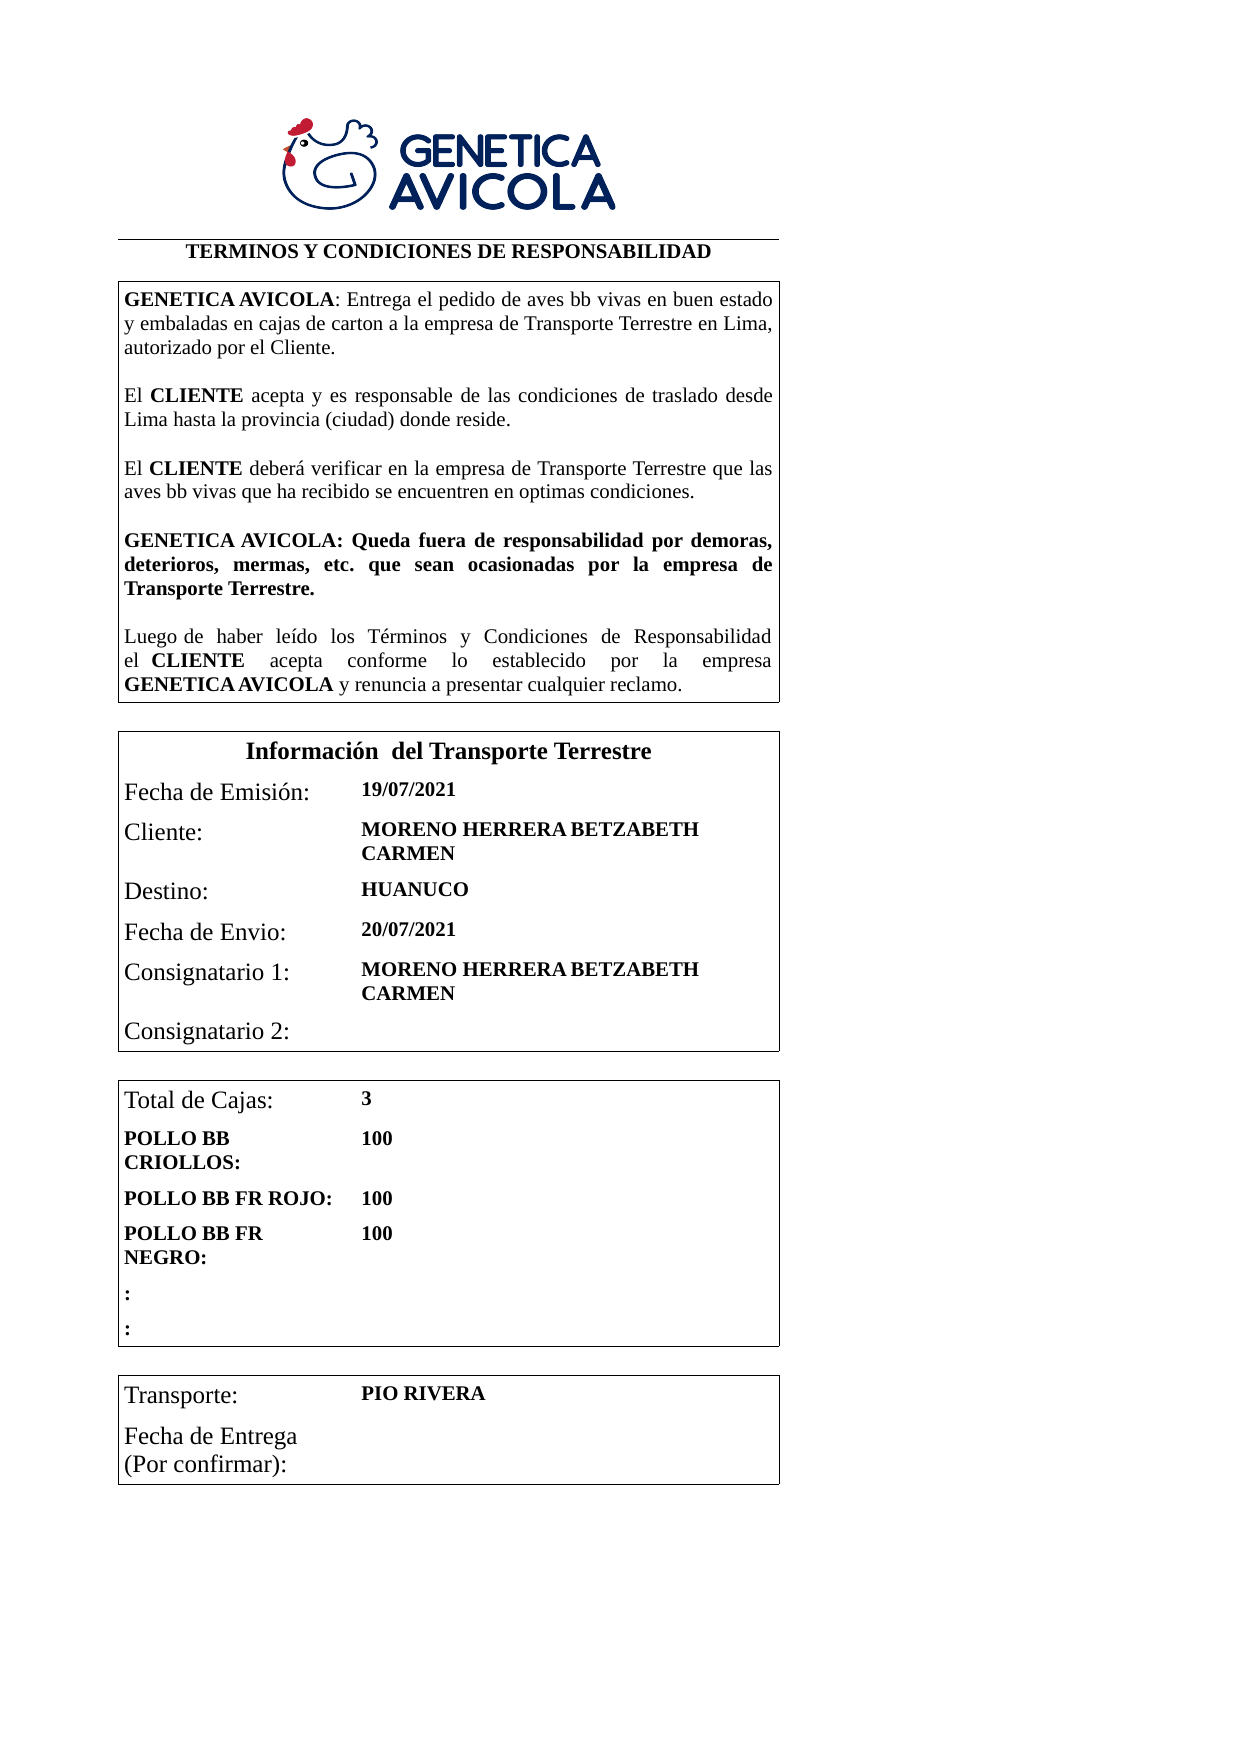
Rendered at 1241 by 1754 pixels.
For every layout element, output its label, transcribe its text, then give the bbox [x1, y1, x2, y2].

table_cell Consignatario 1: [119, 951, 356, 1011]
table_cell Consignatario 2: [119, 1011, 356, 1051]
table_cell [356, 1052, 779, 1080]
table_cell 20/07/2021 [356, 911, 779, 951]
table_cell Fecha de Envio: [119, 911, 356, 951]
table_cell Fecha de Entrega (Por confirmar): [119, 1415, 356, 1484]
table_cell MORENO HERRERA BETZABETH CARMEN [356, 811, 779, 871]
table_header Información del Transporte Terrestre [119, 732, 779, 771]
table_cell HUANUCO [356, 871, 779, 911]
table_cell Total de Cajas: [119, 1081, 356, 1120]
table_cell Destino: [119, 871, 356, 911]
table_cell 100 [356, 1180, 779, 1215]
table_header TERMINOS Y CONDICIONES DE RESPONSABILIDAD [118, 240, 779, 281]
table_cell MORENO HERRERA BETZABETH CARMEN [356, 951, 779, 1011]
table_cell Cliente: [119, 811, 356, 871]
table_cell [356, 1347, 779, 1375]
picture [282, 118, 616, 210]
table_cell 100 [356, 1120, 779, 1180]
table_cell [356, 1011, 779, 1051]
table_cell Fecha de Emisión: [119, 771, 356, 811]
table_cell [356, 1310, 779, 1346]
table_cell Transporte: [119, 1376, 356, 1415]
table_cell : [119, 1275, 356, 1310]
table_cell POLLO BB FR NEGRO: [119, 1215, 356, 1275]
table_cell GENETICA AVICOLA: Entrega el pedido de aves bb vivas en buen estado y embaladas en cajas de carton a la empresa de Transporte Terrestre en Lima, autorizado por el Cliente. El CLIENTE acepta y es responsable de las condiciones de traslado desde Lima hasta la provincia (ciudad) donde reside. El CLIENTE deberá verificar en la empresa de Transporte Terrestre que las aves bb vivas que ha recibido se encuentren en optimas condiciones. GENETICA AVICOLA: Queda fuera de responsabilidad por demoras, deterioros, mermas, etc. que sean ocasionadas por la empresa de Transporte Terrestre. Luego de haber leído los Términos y Condiciones de Responsabilidad el CLIENTE acepta conforme lo establecido por la empresa GENETICA AVICOLA y renuncia a presentar cualquier reclamo. [119, 282, 779, 702]
table_cell 19/07/2021 [356, 771, 779, 811]
table_cell 3 [356, 1081, 779, 1120]
table_cell [356, 1275, 779, 1310]
table_cell [118, 1347, 356, 1375]
table_cell PIO RIVERA [356, 1376, 779, 1415]
table_cell 100 [356, 1215, 779, 1275]
table_cell [356, 1415, 779, 1484]
table_cell POLLO BB CRIOLLOS: [119, 1120, 356, 1180]
table_cell POLLO BB FR ROJO: [119, 1180, 356, 1215]
table_cell [118, 1052, 356, 1080]
table_cell : [119, 1310, 356, 1346]
